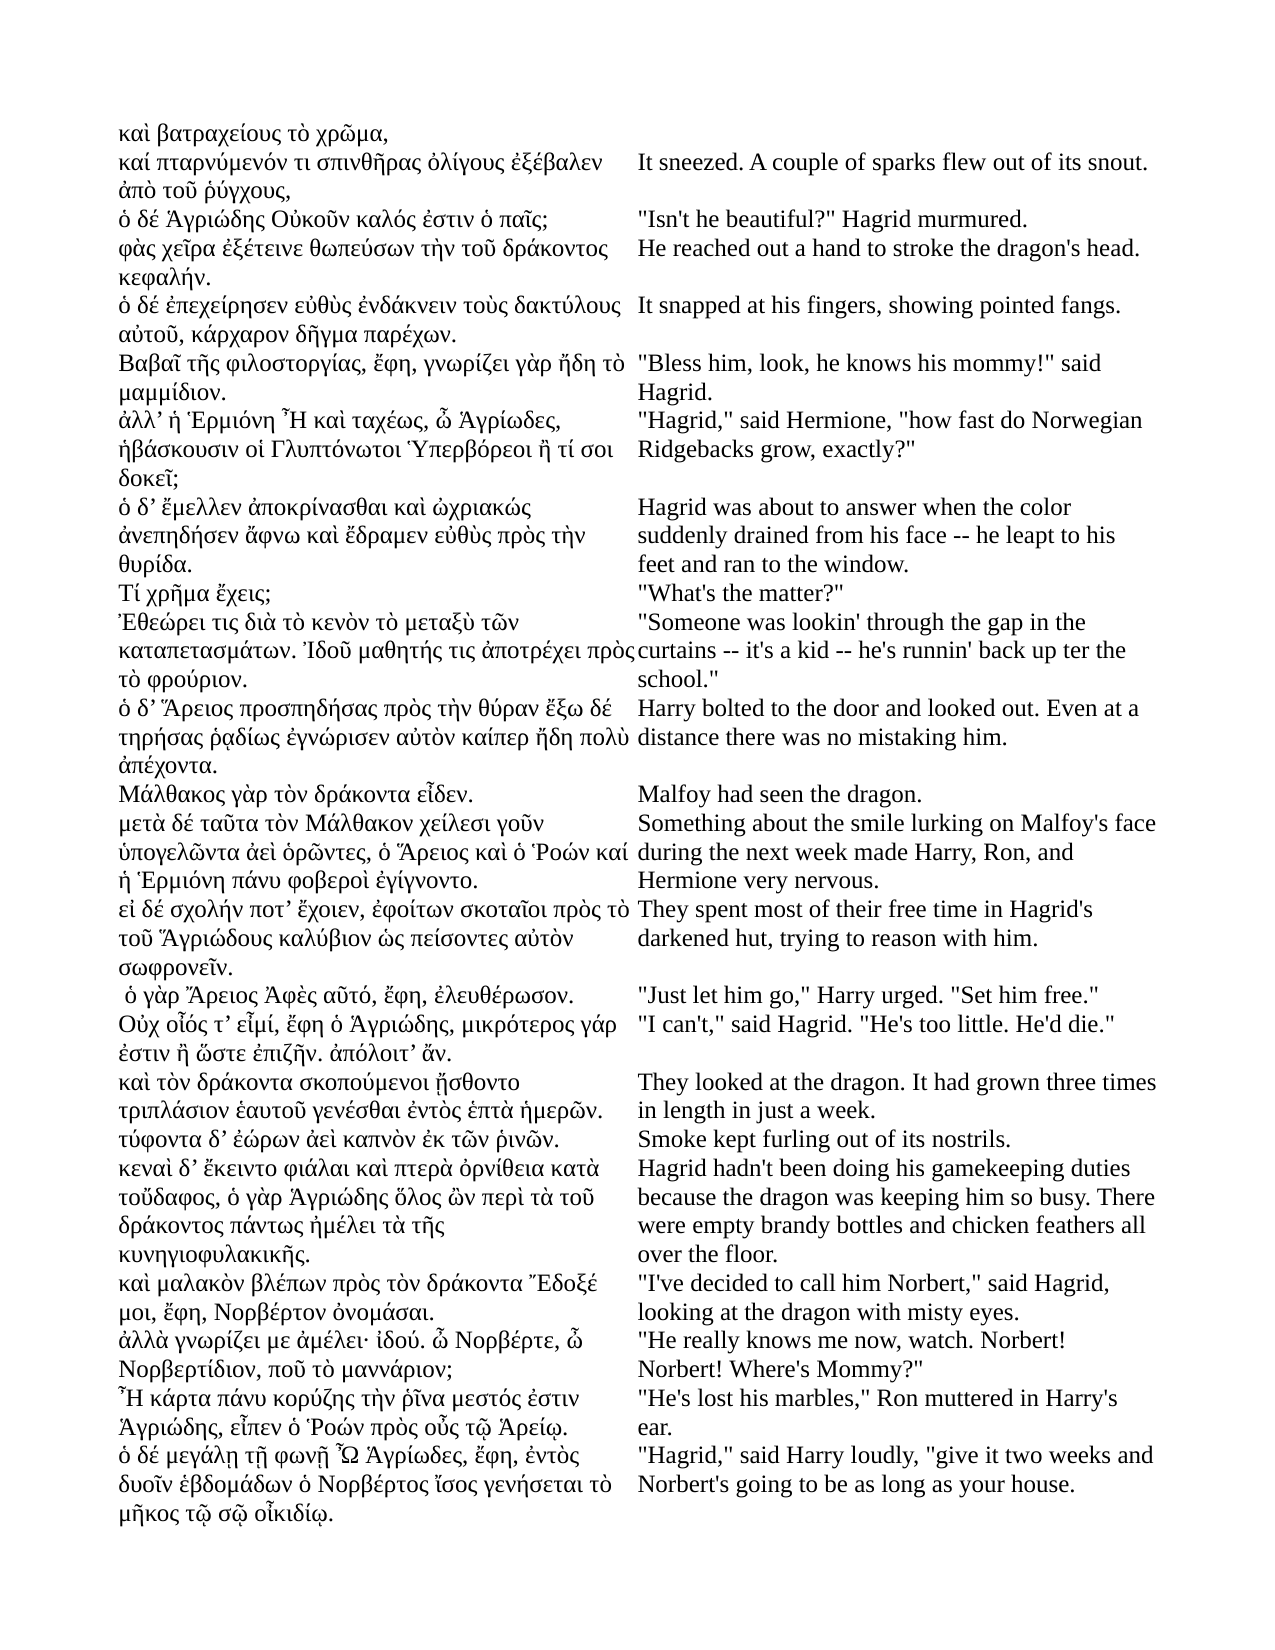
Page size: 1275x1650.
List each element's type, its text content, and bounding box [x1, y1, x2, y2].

table_cell "Hagrid," said Hermione, "how fast do Norwegian Ridgebacks grow, exactly?" [637, 406, 1157, 492]
table_cell Ἐθεώρει τις διὰ τὸ κενὸν τὸ μεταξὺ τῶν καταπετασμάτων. Ἰδοῦ μαθητής τις ἀποτρέχει πρὸς τὸ φρούριον. [118, 607, 637, 693]
table_cell ἀλλ’ ἡ Ἑρμιόνη Ἦ καὶ ταχέως, ὦ Ἁγρίωδες, ἡβάσκουσιν οἱ Γλυπτόνωτοι Ὑπερβόρεοι ἢ τί σοι δοκεῖ; [118, 406, 637, 492]
table_cell ὁ δ’ ἔμελλεν ἀποκρίνασθαι καὶ ὠχριακώς ἀνεπηδήσεν ἄφνω καὶ ἔδραμεν εὐθὺς πρὸς τὴν θυρίδα. [118, 492, 637, 578]
table_cell τύφοντα δ’ ἐώρων ἀεὶ καπνὸν ἐκ τῶν ῥινῶν. [118, 1124, 637, 1153]
table_cell "He really knows me now, watch. Norbert! Norbert! Where's Mommy?" [637, 1326, 1157, 1383]
table_cell μετὰ δέ ταῦτα τὸν Μάλθακον χείλεσι γοῦν ὑπογελῶντα ἀεὶ ὁρῶντες, ὁ Ἅρειος καὶ ὁ Ῥοών καί ἡ Ἑρμιόνη πάνυ φοβεροὶ ἐγίγνοντο. [118, 808, 637, 894]
table_cell They looked at the dragon. It had grown three times in length in just a week. [637, 1067, 1157, 1124]
table_cell [637, 118, 1157, 147]
table_cell "Hagrid," said Harry loudly, "give it two weeks and Norbert's going to be as long as your house. [637, 1441, 1157, 1527]
table_cell ὁ γὰρ Ἄρειος Ἀφὲς αῦτό, ἔφη, ἐλευθέρωσον. [118, 981, 637, 1009]
table_cell "Isn't he beautiful?" Hagrid murmured. [637, 204, 1157, 233]
table_cell He reached out a hand to stroke the dragon's head. [637, 233, 1157, 291]
table_cell Βαβαῖ τῆς φιλοστοργίας, ἔφη, γνωρίζει γὰρ ἤδη τὸ μαμμίδιον. [118, 348, 637, 406]
table_cell It sneezed. A couple of sparks flew out of its snout. [637, 147, 1157, 204]
table_cell Harry bolted to the door and looked out. Even at a distance there was no mistaking him. [637, 693, 1157, 779]
table_cell Hagrid was about to answer when the color suddenly drained from his face -- he leapt to his feet and ran to the window. [637, 492, 1157, 578]
table_cell καὶ βατραχείους τὸ χρῶμα, [118, 118, 637, 147]
table_cell It snapped at his fingers, showing pointed fangs. [637, 291, 1157, 348]
table_cell "Someone was lookin' through the gap in the curtains -- it's a kid -- he's runnin' back up ter the school." [637, 607, 1157, 693]
table_cell "Just let him go," Harry urged. "Set him free." [637, 981, 1157, 1009]
table_cell Μάλθακος γὰρ τὸν δράκοντα εἶδεν. [118, 779, 637, 808]
table_cell καὶ μαλακὸν βλέπων πρὸς τὸν δράκοντα Ἔδοξέ μοι, ἔφη, Νορβέρτον ὀνομάσαι. [118, 1268, 637, 1326]
table_cell "I can't," said Hagrid. "He's too little. He'd die." [637, 1009, 1157, 1067]
table_cell ὁ δέ Ἁγριώδης Οὐκοῦν καλός ἐστιν ὁ παῖς; [118, 204, 637, 233]
table_cell Something about the smile lurking on Malfoy's face during the next week made Harry, Ron, and Hermione very nervous. [637, 808, 1157, 894]
table_cell Τί χρῆμα ἔχεις; [118, 578, 637, 607]
table_cell φὰς χεῖρα ἐξέτεινε θωπεύσων τὴν τοῦ δράκοντος κεφαλήν. [118, 233, 637, 291]
table_cell ἀλλὰ γνωρίζει με ἀμέλει· ἰδού. ὦ Νορβέρτε, ὦ Νορβερτίδιον, ποῦ τὸ μαννάριον; [118, 1326, 637, 1383]
table_cell ὁ δέ ἐπεχείρησεν εὐθὺς ἐνδάκνειν τοὺς δακτύλους αὐτοῦ, κάρχαρον δῆγμα παρέχων. [118, 291, 637, 348]
table_cell καὶ τὸν δράκοντα σκοπούμενοι ᾔσθοντο τριπλάσιον ἑαυτοῦ γενέσθαι ἐντὸς ἑπτὰ ἡμερῶν. [118, 1067, 637, 1124]
table_cell "What's the matter?" [637, 578, 1157, 607]
table_cell "He's lost his marbles," Ron muttered in Harry's ear. [637, 1383, 1157, 1441]
table_cell Οὐχ οἶός τ’ εἶμί, ἔφη ὁ Ἁγριώδης, μικρότερος γάρ ἐστιν ἢ ὥστε ἐπιζῆν. ἀπόλοιτ’ ἄν. [118, 1009, 637, 1067]
table_cell They spent most of their free time in Hagrid's darkened hut, trying to reason with him. [637, 894, 1157, 981]
table_cell Hagrid hadn't been doing his gamekeeping duties because the dragon was keeping him so busy. There were empty brandy bottles and chicken feathers all over the floor. [637, 1153, 1157, 1268]
table_cell Malfoy had seen the dragon. [637, 779, 1157, 808]
table_cell "I've decided to call him Norbert," said Hagrid, looking at the dragon with misty eyes. [637, 1268, 1157, 1326]
table_cell ὁ δ’ Ἅρειος προσπηδήσας πρὸς τὴν θύραν ἔξω δέ τηρήσας ῥᾳδίως ἐγνώρισεν αὐτὸν καίπερ ἤδη πολὺ ἀπέχοντα. [118, 693, 637, 779]
table_cell καί πταρνύμενόν τι σπινθῆρας ὀλίγους ἐξέβαλεν ἀπὸ τοῦ ῥύγχους, [118, 147, 637, 204]
table_cell ὁ δέ μεγάλῃ τῇ φωνῇ Ὦ Ἁγρίωδες, ἔφη, ἐντὸς δυοῖν ἑβδομάδων ὁ Νορβέρτος ἴσος γενήσεται τὸ μῆκος τῷ σῷ οἶκιδίῳ. [118, 1441, 637, 1527]
table_cell εἰ δέ σχολήν ποτ’ ἔχοιεν, ἐφοίτων σκοταῖοι πρὸς τὸ τοῦ Ἅγριώδους καλύβιον ὡς πείσοντες αὐτὸν σωφρονεῖν. [118, 894, 637, 981]
table_cell Ἦ κάρτα πάνυ κορύζης τὴν ῥῖνα μεστός ἐστιν Ἁγριώδης, εἶπεν ὁ Ῥοών πρὸς οὖς τῷ Ἁρείῳ. [118, 1383, 637, 1441]
table_cell Smoke kept furling out of its nostrils. [637, 1124, 1157, 1153]
table_cell κεναὶ δ’ ἔκειντο φιάλαι καὶ πτερὰ ὀρνίθεια κατὰ τοὔδαφος, ὁ γὰρ Ἁγριώδης ὅλος ὢν περὶ τὰ τοῦ δράκοντος πάντως ἠμέλει τὰ τῆς κυνηγιοφυλακικῆς. [118, 1153, 637, 1268]
table_cell "Bless him, look, he knows his mommy!" said Hagrid. [637, 348, 1157, 406]
